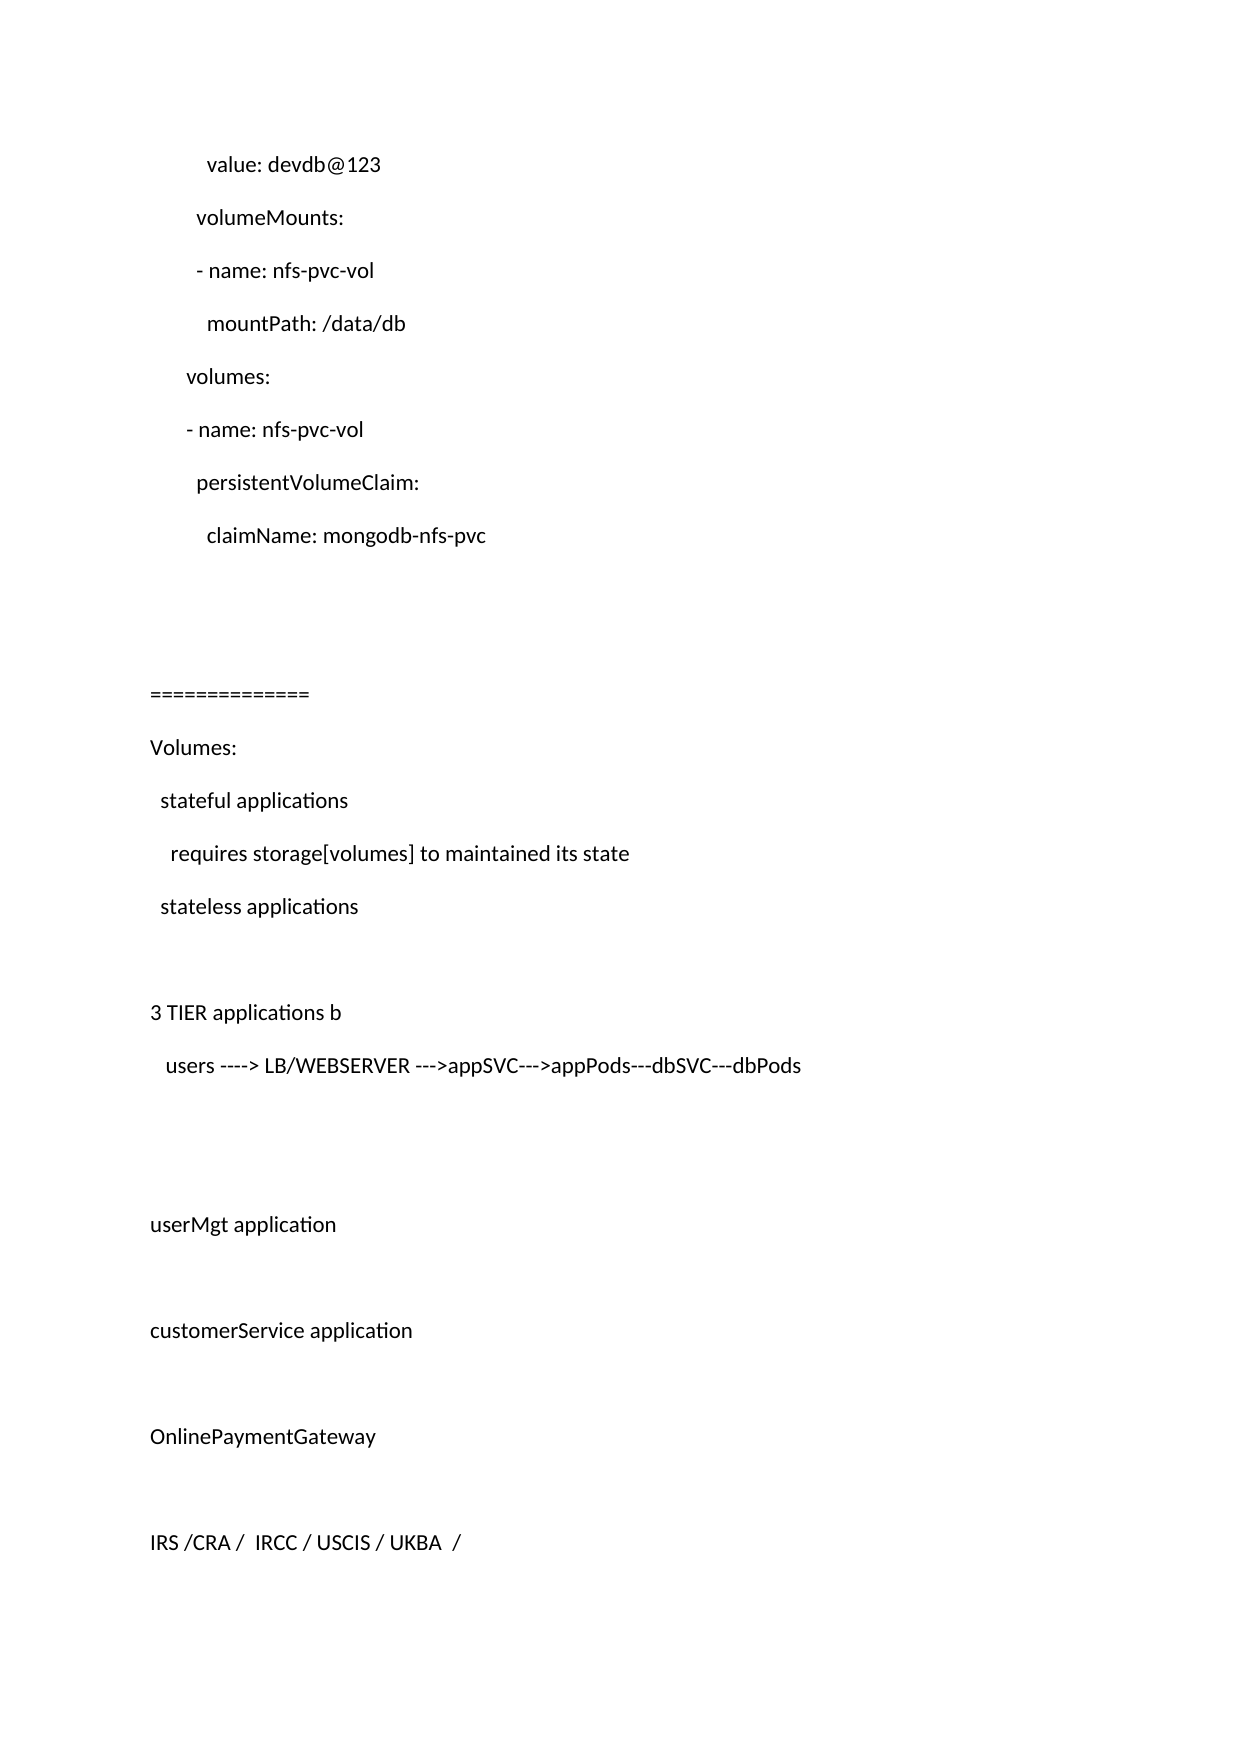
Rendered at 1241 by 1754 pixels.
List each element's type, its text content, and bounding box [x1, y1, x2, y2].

text userMgt application [150, 1210, 1090, 1238]
text stateless applications [150, 892, 1090, 920]
text volumeMounts: [150, 203, 1090, 231]
text - name: nfs-pvc-vol [150, 256, 1090, 284]
text users ----> LB/WEBSERVER --->appSVC--->appPods---dbSVC---dbPods [150, 1051, 1090, 1079]
text IRS /CRA / IRCC / USCIS / UKBA / [150, 1528, 1090, 1557]
text volumes: [150, 362, 1090, 390]
text 3 TIER applications b [150, 998, 1090, 1026]
text value: devdb@123 [150, 150, 1090, 178]
text ============== [150, 680, 1090, 708]
text persistentVolumeClaim: [150, 468, 1090, 496]
text OnlinePaymentGateway [150, 1422, 1090, 1451]
text stateful applications [150, 786, 1090, 814]
text claimName: mongodb-nfs-pvc [150, 521, 1090, 549]
text - name: nfs-pvc-vol [150, 415, 1090, 443]
text requires storage[volumes] to maintained its state [150, 839, 1090, 867]
text customerService application [150, 1316, 1090, 1344]
text Volumes: [150, 733, 1090, 761]
text mountPath: /data/db [150, 309, 1090, 337]
